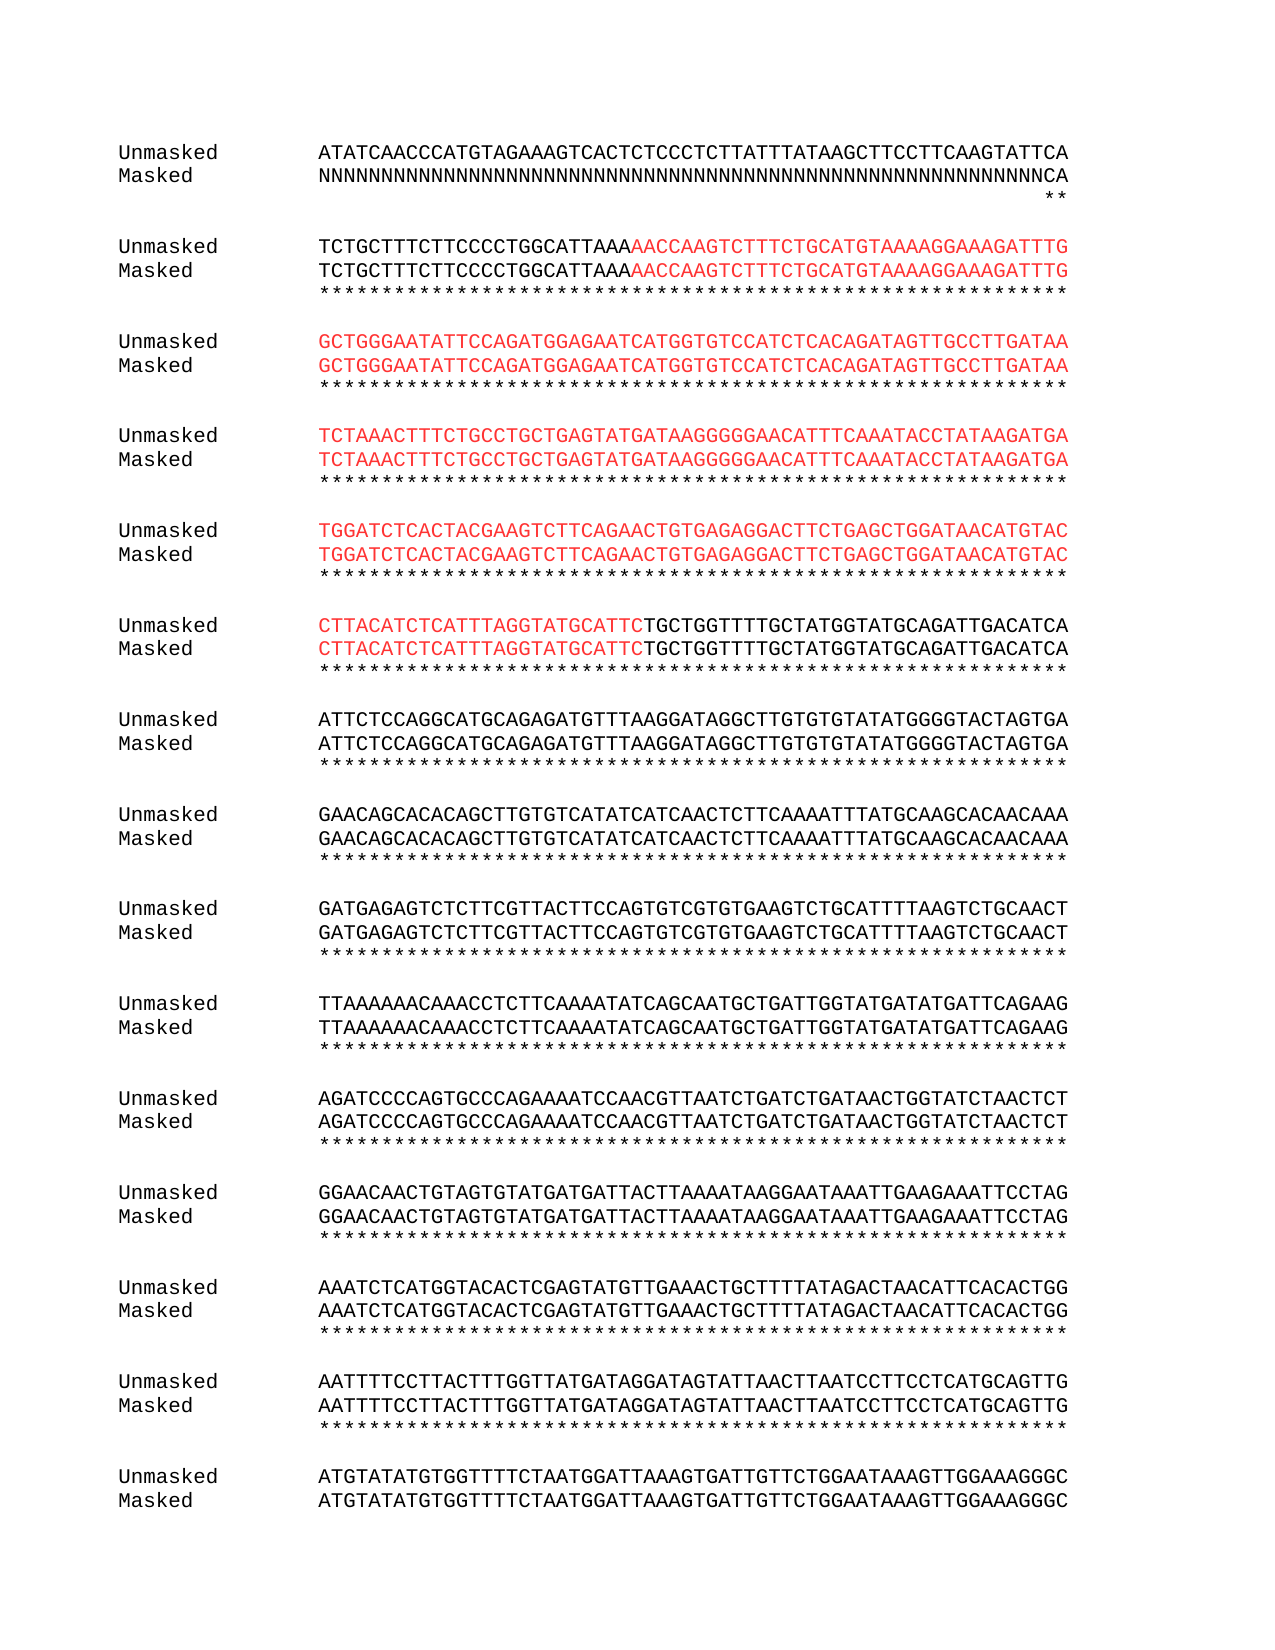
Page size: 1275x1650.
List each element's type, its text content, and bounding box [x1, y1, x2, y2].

text Unmasked TGGATCTCACTACGAAGTCTTCAGAACTGTGAGAGGACTTCTGAGCTGGATAACATGTAC [118, 520, 1157, 544]
text Masked GCTGGGAATATTCCAGATGGAGAATCATGGTGTCCATCTCACAGATAGTTGCCTTGATAA [118, 354, 1157, 378]
text ************************************************************ [118, 1229, 1157, 1253]
text ************************************************************ [118, 662, 1157, 686]
text Unmasked TTAAAAAACAAACCTCTTCAAAATATCAGCAATGCTGATTGGTATGATATGATTCAGAAG [118, 993, 1157, 1017]
text Unmasked TCTGCTTTCTTCCCCTGGCATTAAAAACCAAGTCTTTCTGCATGTAAAAGGAAAGATTTG [118, 236, 1157, 260]
text ** [118, 189, 1157, 213]
text Masked AAATCTCATGGTACACTCGAGTATGTTGAAACTGCTTTTATAGACTAACATTCACACTGG [118, 1300, 1157, 1324]
text Unmasked CTTACATCTCATTTAGGTATGCATTCTGCTGGTTTTGCTATGGTATGCAGATTGACATCA [118, 615, 1157, 638]
text ************************************************************ [118, 757, 1157, 780]
text Masked TCTAAACTTTCTGCCTGCTGAGTATGATAAGGGGGAACATTTCAAATACCTATAAGATGA [118, 449, 1157, 473]
text ************************************************************ [118, 1419, 1157, 1442]
text ************************************************************ [118, 567, 1157, 591]
text Masked GAACAGCACACAGCTTGTGTCATATCATCAACTCTTCAAAATTTATGCAAGCACAACAAA [118, 827, 1157, 851]
text Masked GGAACAACTGTAGTGTATGATGATTACTTAAAATAAGGAATAAATTGAAGAAATTCCTAG [118, 1206, 1157, 1229]
text ************************************************************ [118, 1324, 1157, 1348]
text Masked ATTCTCCAGGCATGCAGAGATGTTTAAGGATAGGCTTGTGTGTATATGGGGTACTAGTGA [118, 733, 1157, 757]
text Unmasked ATGTATATGTGGTTTTCTAATGGATTAAAGTGATTGTTCTGGAATAAAGTTGGAAAGGGC [118, 1466, 1157, 1489]
text Unmasked TCTAAACTTTCTGCCTGCTGAGTATGATAAGGGGGAACATTTCAAATACCTATAAGATGA [118, 426, 1157, 449]
text Masked GATGAGAGTCTCTTCGTTACTTCCAGTGTCGTGTGAAGTCTGCATTTTAAGTCTGCAACT [118, 922, 1157, 946]
text ************************************************************ [118, 473, 1157, 496]
text Masked TGGATCTCACTACGAAGTCTTCAGAACTGTGAGAGGACTTCTGAGCTGGATAACATGTAC [118, 544, 1157, 567]
text Masked NNNNNNNNNNNNNNNNNNNNNNNNNNNNNNNNNNNNNNNNNNNNNNNNNNNNNNNNNNCA [118, 165, 1157, 189]
text ************************************************************ [118, 851, 1157, 875]
text Unmasked AAATCTCATGGTACACTCGAGTATGTTGAAACTGCTTTTATAGACTAACATTCACACTGG [118, 1277, 1157, 1300]
text Masked TCTGCTTTCTTCCCCTGGCATTAAAAACCAAGTCTTTCTGCATGTAAAAGGAAAGATTTG [118, 260, 1157, 284]
text Unmasked GCTGGGAATATTCCAGATGGAGAATCATGGTGTCCATCTCACAGATAGTTGCCTTGATAA [118, 331, 1157, 354]
text ************************************************************ [118, 284, 1157, 307]
text Unmasked GAACAGCACACAGCTTGTGTCATATCATCAACTCTTCAAAATTTATGCAAGCACAACAAA [118, 804, 1157, 827]
text ************************************************************ [118, 1040, 1157, 1064]
text Unmasked AGATCCCCAGTGCCCAGAAAATCCAACGTTAATCTGATCTGATAACTGGTATCTAACTCT [118, 1088, 1157, 1111]
text ************************************************************ [118, 946, 1157, 969]
text Unmasked GATGAGAGTCTCTTCGTTACTTCCAGTGTCGTGTGAAGTCTGCATTTTAAGTCTGCAACT [118, 898, 1157, 922]
text ************************************************************ [118, 378, 1157, 402]
text Unmasked AATTTTCCTTACTTTGGTTATGATAGGATAGTATTAACTTAATCCTTCCTCATGCAGTTG [118, 1371, 1157, 1395]
text Masked AGATCCCCAGTGCCCAGAAAATCCAACGTTAATCTGATCTGATAACTGGTATCTAACTCT [118, 1111, 1157, 1135]
text Masked TTAAAAAACAAACCTCTTCAAAATATCAGCAATGCTGATTGGTATGATATGATTCAGAAG [118, 1017, 1157, 1040]
text ************************************************************ [118, 1135, 1157, 1158]
text Unmasked ATTCTCCAGGCATGCAGAGATGTTTAAGGATAGGCTTGTGTGTATATGGGGTACTAGTGA [118, 709, 1157, 733]
text Masked CTTACATCTCATTTAGGTATGCATTCTGCTGGTTTTGCTATGGTATGCAGATTGACATCA [118, 638, 1157, 662]
text Unmasked ATATCAACCCATGTAGAAAGTCACTCTCCCTCTTATTTATAAGCTTCCTTCAAGTATTCA [118, 142, 1157, 165]
text Unmasked GGAACAACTGTAGTGTATGATGATTACTTAAAATAAGGAATAAATTGAAGAAATTCCTAG [118, 1182, 1157, 1206]
text Masked ATGTATATGTGGTTTTCTAATGGATTAAAGTGATTGTTCTGGAATAAAGTTGGAAAGGGC [118, 1489, 1157, 1513]
text Masked AATTTTCCTTACTTTGGTTATGATAGGATAGTATTAACTTAATCCTTCCTCATGCAGTTG [118, 1395, 1157, 1419]
